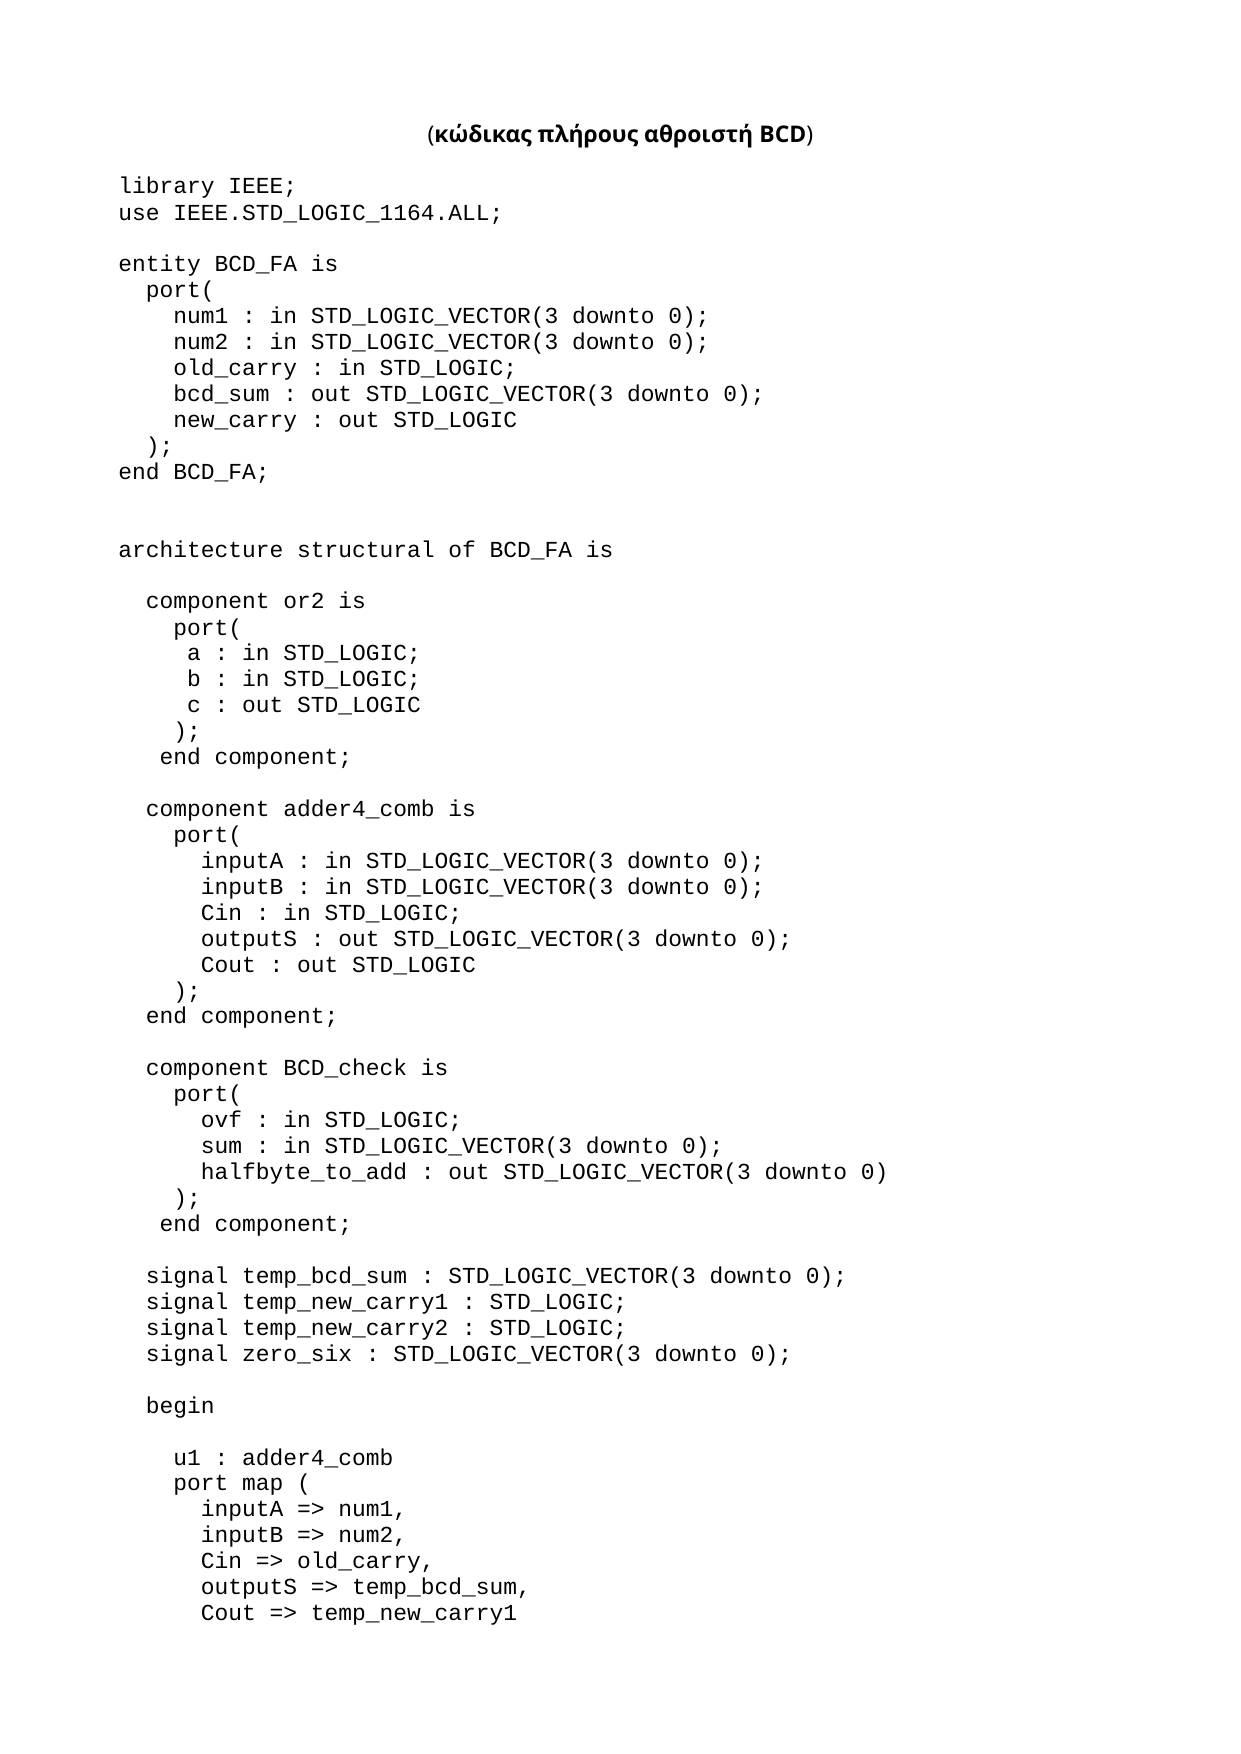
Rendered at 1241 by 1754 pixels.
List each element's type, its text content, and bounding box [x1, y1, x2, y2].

text halfbyte_to_add : out STD_LOGIC_VECTOR(3 downto 0) [118, 1161, 1122, 1186]
text num2 : in STD_LOGIC_VECTOR(3 downto 0); [118, 331, 1122, 356]
text component adder4_comb is [118, 797, 1122, 823]
text end component; [118, 1212, 1122, 1238]
text ); [118, 719, 1122, 746]
text old_carry : in STD_LOGIC; [118, 356, 1122, 382]
text bcd_sum : out STD_LOGIC_VECTOR(3 downto 0); [118, 382, 1122, 408]
text signal temp_new_carry2 : STD_LOGIC; [118, 1316, 1122, 1342]
text end component; [118, 746, 1122, 771]
text port( [118, 823, 1122, 849]
text signal temp_new_carry1 : STD_LOGIC; [118, 1290, 1122, 1316]
text library IEEE; [118, 175, 1122, 201]
text inputA : in STD_LOGIC_VECTOR(3 downto 0); [118, 849, 1122, 875]
text a : in STD_LOGIC; [118, 642, 1122, 668]
text port( [118, 616, 1122, 642]
text new_carry : out STD_LOGIC [118, 408, 1122, 434]
text b : in STD_LOGIC; [118, 668, 1122, 694]
text port( [118, 1083, 1122, 1109]
text signal zero_six : STD_LOGIC_VECTOR(3 downto 0); [118, 1342, 1122, 1368]
text use IEEE.STD_LOGIC_1164.ALL; [118, 201, 1122, 227]
text u1 : adder4_comb [118, 1446, 1122, 1472]
text c : out STD_LOGIC [118, 694, 1122, 719]
text component BCD_check is [118, 1057, 1122, 1083]
text end component; [118, 1005, 1122, 1031]
text signal temp_bcd_sum : STD_LOGIC_VECTOR(3 downto 0); [118, 1264, 1122, 1290]
text Cout : out STD_LOGIC [118, 953, 1122, 979]
text outputS => temp_bcd_sum, [118, 1576, 1122, 1601]
text component or2 is [118, 590, 1122, 616]
text entity BCD_FA is [118, 253, 1122, 279]
text Cin => old_carry, [118, 1549, 1122, 1576]
text ovf : in STD_LOGIC; [118, 1109, 1122, 1134]
text inputB => num2, [118, 1524, 1122, 1549]
text inputB : in STD_LOGIC_VECTOR(3 downto 0); [118, 875, 1122, 901]
text Cin : in STD_LOGIC; [118, 901, 1122, 927]
text ); [118, 979, 1122, 1005]
text begin [118, 1394, 1122, 1420]
text ); [118, 1186, 1122, 1212]
text inputA => num1, [118, 1498, 1122, 1524]
text outputS : out STD_LOGIC_VECTOR(3 downto 0); [118, 927, 1122, 953]
text num1 : in STD_LOGIC_VECTOR(3 downto 0); [118, 304, 1122, 331]
text port( [118, 279, 1122, 304]
text (κώδικας πλήρους αθροιστή BCD) [118, 118, 1122, 149]
text port map ( [118, 1472, 1122, 1498]
text ); [118, 434, 1122, 460]
text architecture structural of BCD_FA is [118, 538, 1122, 564]
text end BCD_FA; [118, 460, 1122, 486]
text sum : in STD_LOGIC_VECTOR(3 downto 0); [118, 1134, 1122, 1161]
text Cout => temp_new_carry1 [118, 1601, 1122, 1627]
